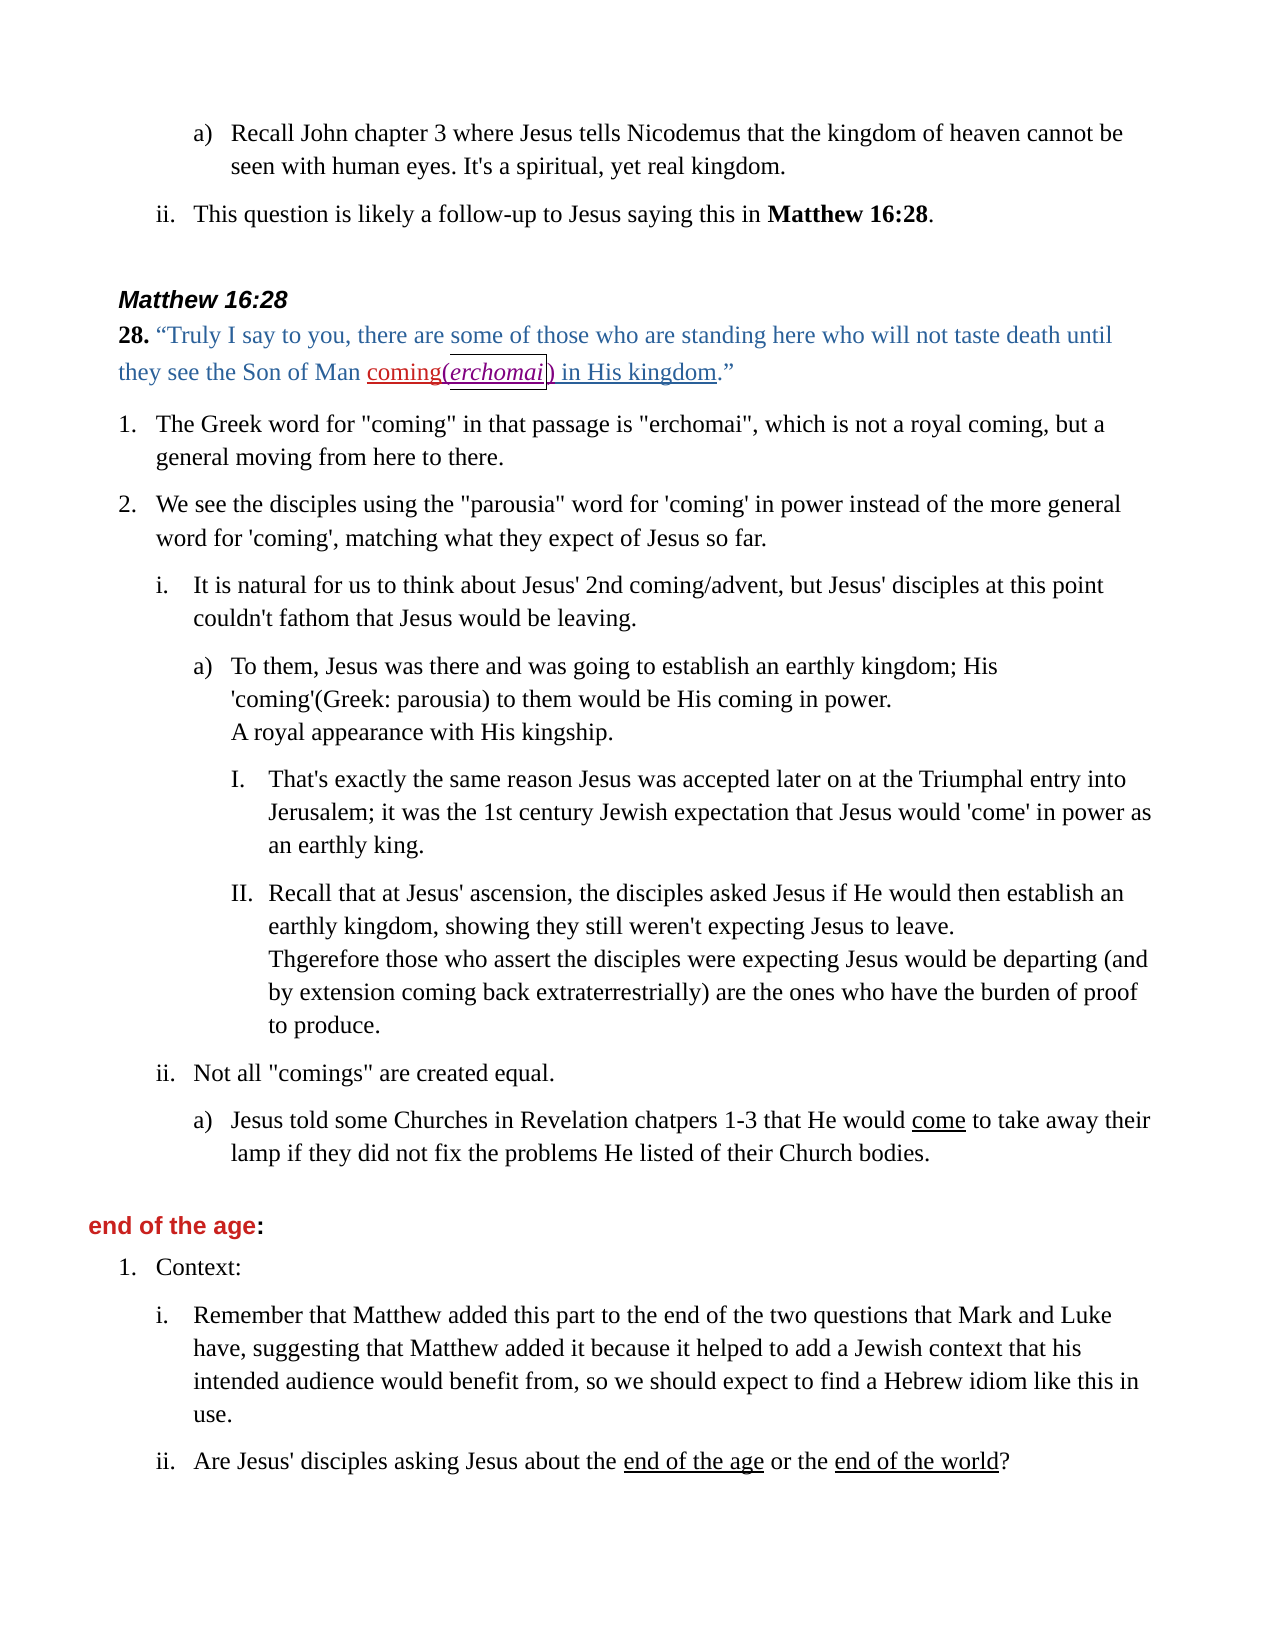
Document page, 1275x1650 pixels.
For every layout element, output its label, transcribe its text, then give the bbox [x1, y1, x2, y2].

list Recall that at Jesus' ascension, the disciples asked Jesus if He would then establish an earthly kingdom, showing they still weren't expecting Jesus to leave. Thgerefore those who assert the disciples were expecting Jesus would be departing (and by extension coming back extraterrestrially) are the ones who have the burden of proof to produce. [231, 878, 1157, 1039]
subtitle end of the age: [88, 1211, 1157, 1239]
list The Greek word for "coming" in that passage is "erchomai", which is not a royal coming, but a general moving from here to there. [118, 409, 1157, 471]
list Remember that Matthew added this part to the end of the two questions that Mark and Luke have, suggesting that Matthew added it because it helped to add a Jewish context that his intended audience would benefit from, so we should expect to find a Hebrew idiom like this in use. [156, 1300, 1157, 1427]
list Jesus told some Churches in Revelation chatpers 1-3 that He would come to take away their lamp if they did not fix the problems He listed of their Church bodies. [193, 1105, 1157, 1167]
list Are Jesus' disciples asking Jesus about the end of the age or the end of the world? [156, 1446, 1157, 1475]
list It is natural for us to think about Jesus' 2nd coming/advent, but Jesus' disciples at this point couldn't fathom that Jesus would be leaving. [156, 570, 1157, 632]
list Recall John chapter 3 where Jesus tells Nicodemus that the kingdom of heaven cannot be seen with human eyes. It's a spiritual, yet real kingdom. [193, 118, 1157, 180]
list This question is likely a follow-up to Jesus saying this in Matthew 16:28. [156, 199, 1157, 261]
text 28. “Truly I say to you, there are some of those who are standing here who will not taste death until they see the Son of Man coming(erchomai) in His kingdom.” [118, 320, 1157, 389]
list Context: [118, 1252, 1157, 1281]
list To them, Jesus was there and was going to establish an earthly kingdom; His 'coming'(Greek: parousia) to them would be His coming in power. A royal appearance with His kingship. [193, 651, 1157, 746]
list Not all "comings" are created equal. [156, 1058, 1157, 1087]
list That's exactly the same reason Jesus was accepted later on at the Triumphal entry into Jerusalem; it was the 1st century Jewish expectation that Jesus would 'come' in power as an earthly king. [231, 764, 1157, 859]
subtitle Matthew 16:28 [118, 286, 1157, 314]
list We see the disciples using the "parousia" word for 'coming' in power instead of the more general word for 'coming', matching what they expect of Jesus so far. [118, 489, 1157, 551]
